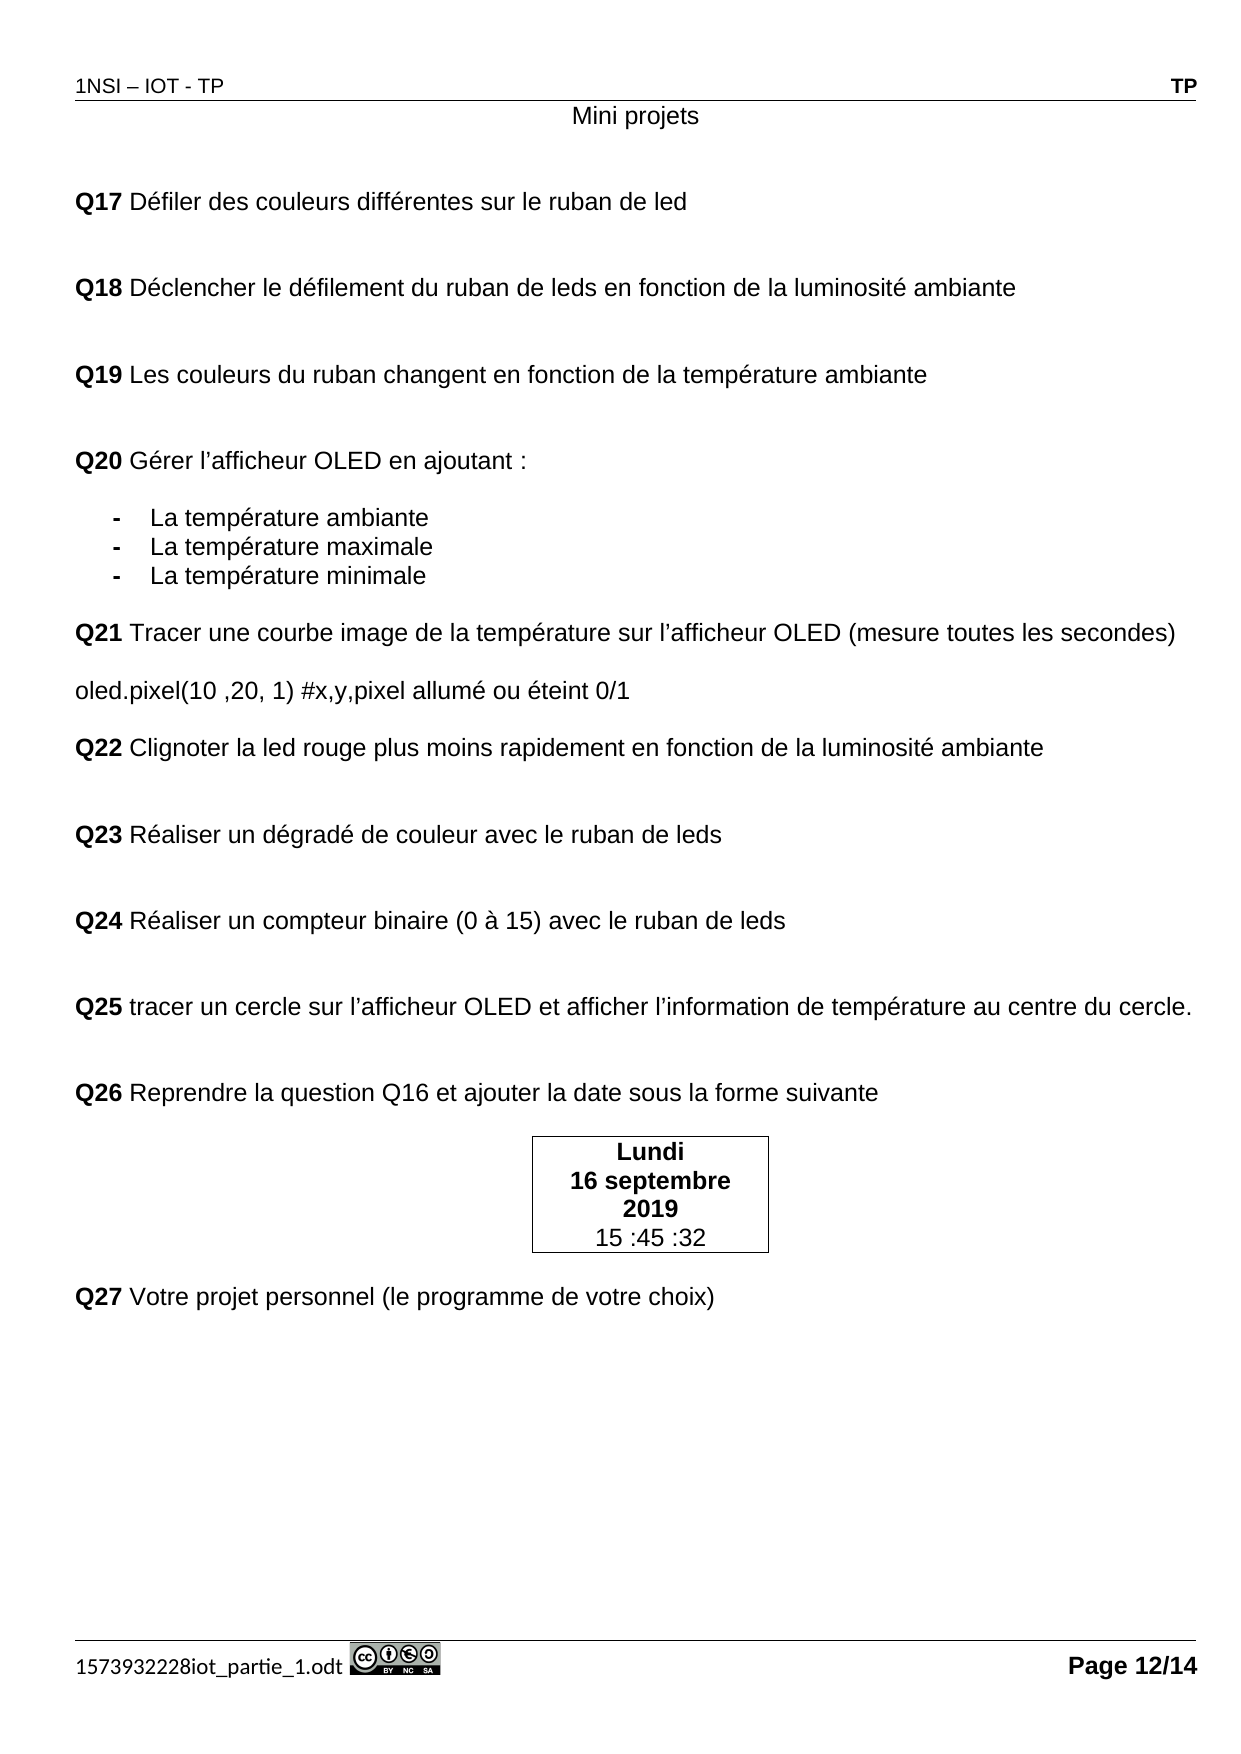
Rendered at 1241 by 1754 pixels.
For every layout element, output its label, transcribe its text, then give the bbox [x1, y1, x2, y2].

text Q18 Déclencher le défilement du ruban de leds en fonction de la luminosité ambiante [75, 273, 1196, 302]
text Q26 Reprendre la question Q16 et ajouter la date sous la forme suivante [75, 1078, 1196, 1107]
text Q20 Gérer l’afficheur OLED en ajoutant : [75, 446, 1196, 474]
table_header Lundi [533, 1137, 768, 1166]
text Mini projets [75, 101, 1196, 129]
list La température minimale [112, 561, 1196, 589]
text Q23 Réaliser un dégradé de couleur avec le ruban de leds [75, 819, 1196, 848]
table_cell 16 septembre [533, 1166, 768, 1194]
text Q25 tracer un cercle sur l’afficheur OLED et afficher l’information de température au centre du cercle. [75, 992, 1196, 1021]
text oled.pixel(10 ,20, 1) #x,y,pixel allumé ou éteint 0/1 [75, 676, 1196, 704]
text Q24 Réaliser un compteur binaire (0 à 15) avec le ruban de leds [75, 906, 1196, 934]
list La température maximale [112, 532, 1196, 561]
list La température ambiante [112, 503, 1196, 532]
text Q17 Défiler des couleurs différentes sur le ruban de led [75, 187, 1196, 216]
text Q19 Les couleurs du ruban changent en fonction de la température ambiante [75, 359, 1196, 388]
text Q27 Votre projet personnel (le programme de votre choix) [75, 1282, 1196, 1310]
picture [349, 1642, 441, 1675]
text Q22 Clignoter la led rouge plus moins rapidement en fonction de la luminosité ambiante [75, 733, 1196, 762]
text Q21 Tracer une courbe image de la température sur l’afficheur OLED (mesure toutes les secondes) [75, 618, 1196, 647]
table_cell 15 :45 :32 [533, 1223, 768, 1252]
table_cell 2019 [533, 1194, 768, 1223]
